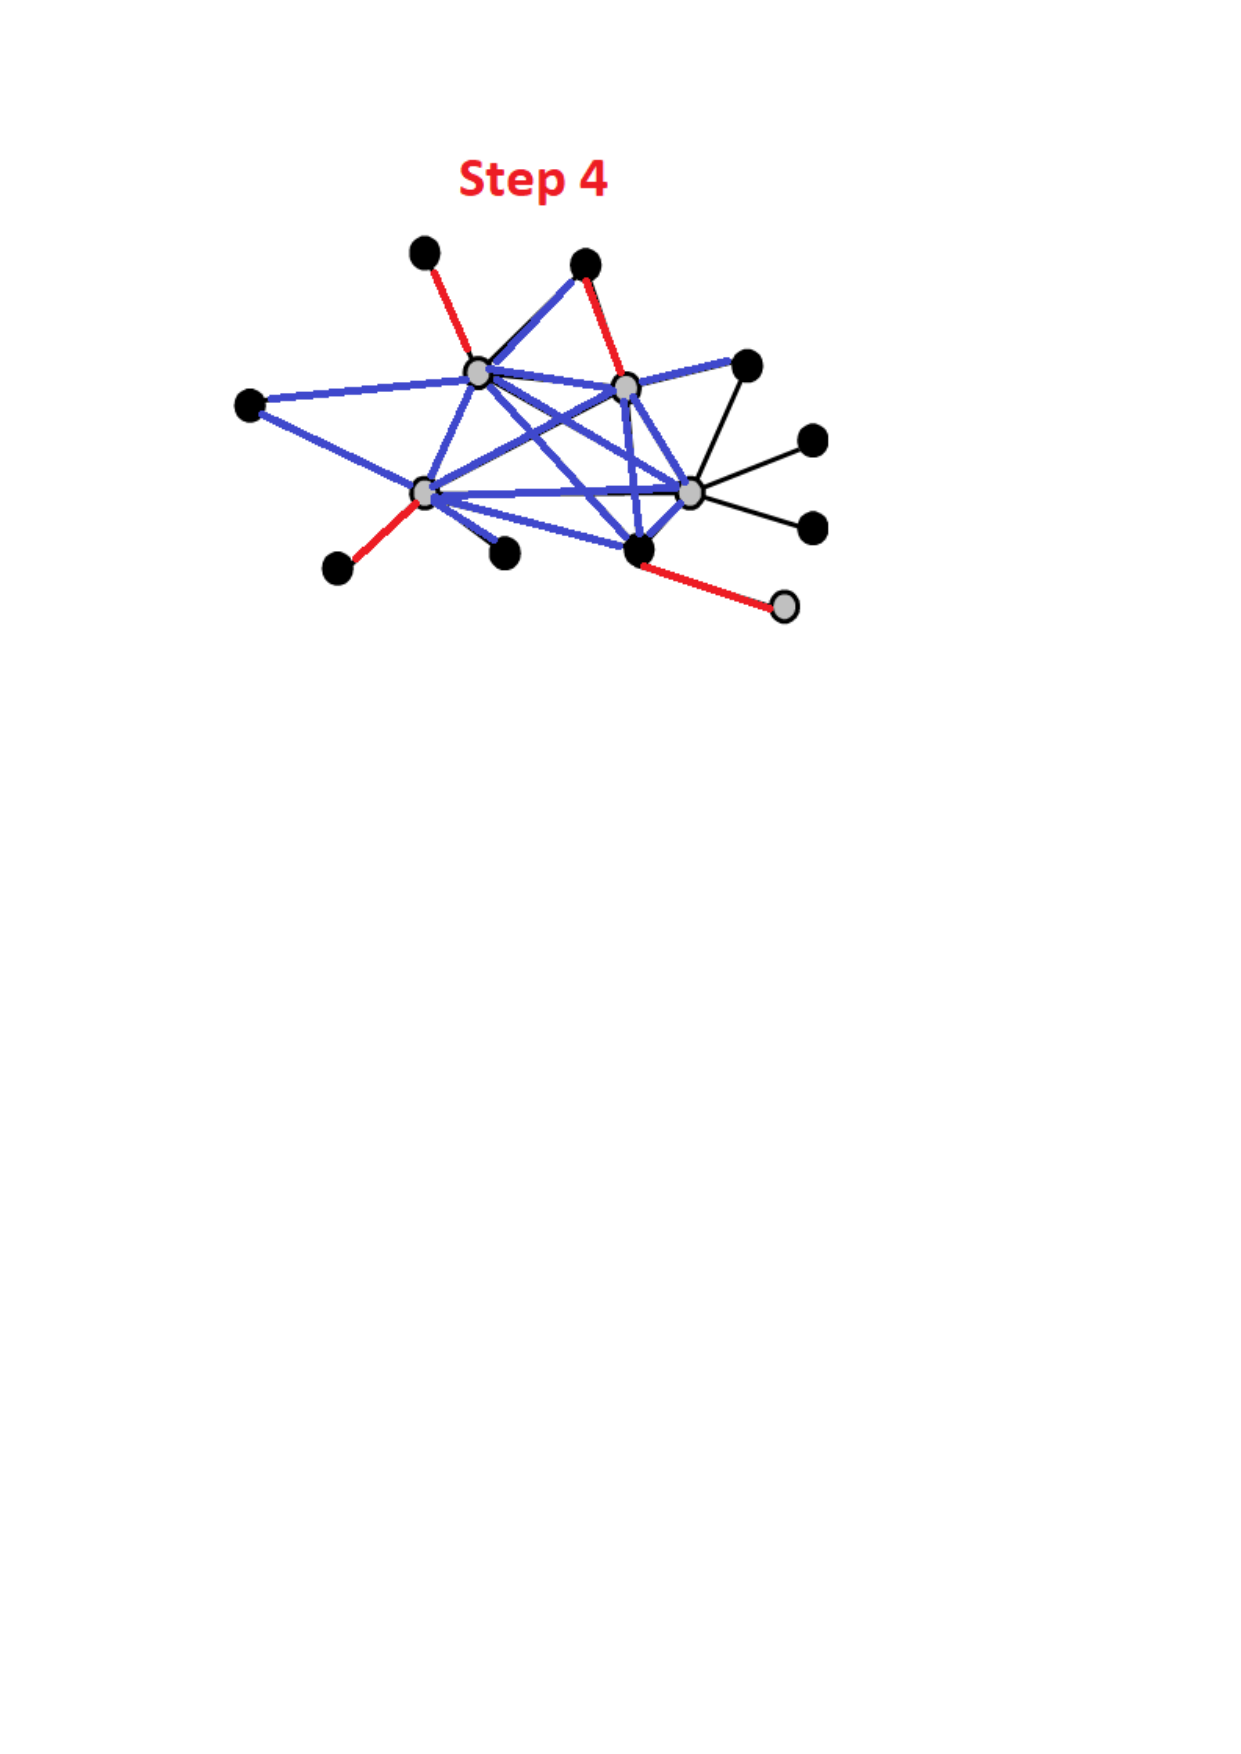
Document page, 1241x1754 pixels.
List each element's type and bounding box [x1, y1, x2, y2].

picture [171, 132, 913, 641]
